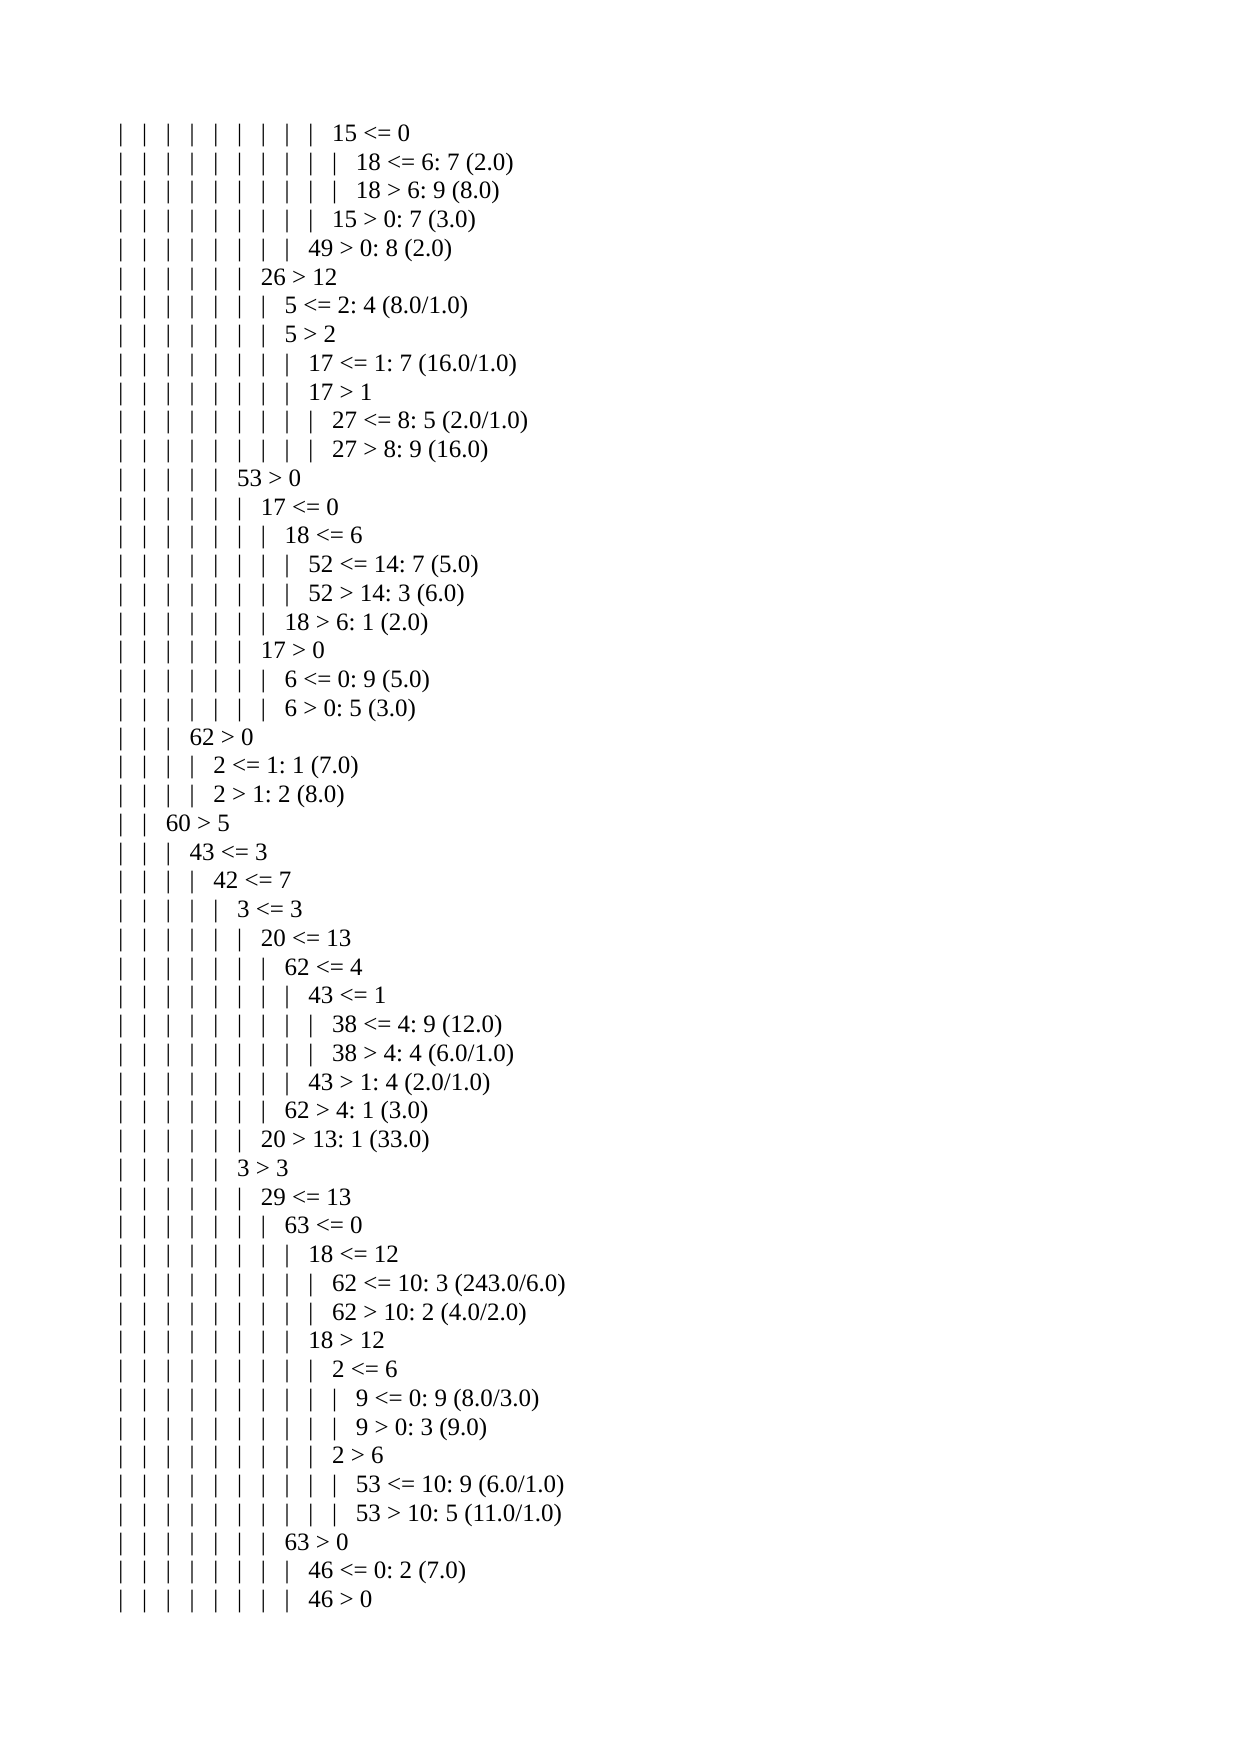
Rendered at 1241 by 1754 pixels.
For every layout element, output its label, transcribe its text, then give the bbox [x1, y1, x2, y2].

text | | | | | | 29 <= 13 [118, 1182, 1122, 1211]
text | | | | | | | | 18 <= 12 [118, 1239, 1122, 1268]
text | | | | | | | | 43 <= 1 [118, 981, 1122, 1009]
text | | | | | | | | 43 > 1: 4 (2.0/1.0) [118, 1067, 1122, 1096]
text | | | | | | | 5 <= 2: 4 (8.0/1.0) [118, 291, 1122, 319]
text | | | | | | | | 46 > 0 [118, 1584, 1122, 1613]
text | | | | | | | | | | 9 <= 0: 9 (8.0/3.0) [118, 1383, 1122, 1412]
text | | | | 2 > 1: 2 (8.0) [118, 779, 1122, 808]
text | | | 43 <= 3 [118, 837, 1122, 866]
text | | | | | | 20 <= 13 [118, 923, 1122, 952]
text | | | | | | | | | | 53 <= 10: 9 (6.0/1.0) [118, 1469, 1122, 1498]
text | | | | | | | 62 > 4: 1 (3.0) [118, 1096, 1122, 1124]
text | | | | | | | 63 <= 0 [118, 1211, 1122, 1239]
text | | | | | | 17 > 0 [118, 636, 1122, 664]
text | | | | | | | | | 27 <= 8: 5 (2.0/1.0) [118, 406, 1122, 434]
text | | | | | 3 > 3 [118, 1153, 1122, 1182]
text | | | | | | | | 49 > 0: 8 (2.0) [118, 233, 1122, 262]
text | | | | | | | | 52 <= 14: 7 (5.0) [118, 549, 1122, 578]
text | | | | | | | | 17 > 1 [118, 377, 1122, 406]
text | | | | | | | | | 15 <= 0 [118, 118, 1122, 147]
text | | | | | | | 62 <= 4 [118, 952, 1122, 981]
text | | | | | | 17 <= 0 [118, 492, 1122, 521]
text | | | | | 3 <= 3 [118, 894, 1122, 923]
text | | | | | | | | | 2 <= 6 [118, 1354, 1122, 1383]
text | | | | | | | 6 <= 0: 9 (5.0) [118, 664, 1122, 693]
text | | | | | | 20 > 13: 1 (33.0) [118, 1124, 1122, 1153]
text | | | | 42 <= 7 [118, 866, 1122, 894]
text | | | | | | | 18 > 6: 1 (2.0) [118, 607, 1122, 636]
text | | | | | | | | | 38 <= 4: 9 (12.0) [118, 1009, 1122, 1038]
text | | | | | | | 63 > 0 [118, 1527, 1122, 1556]
text | | | | | | | 6 > 0: 5 (3.0) [118, 693, 1122, 722]
text | | | | | | | | 52 > 14: 3 (6.0) [118, 578, 1122, 607]
text | | | | | | | | | | 53 > 10: 5 (11.0/1.0) [118, 1498, 1122, 1527]
text | | | | | | | | | 62 > 10: 2 (4.0/2.0) [118, 1297, 1122, 1326]
text | | | | | 53 > 0 [118, 463, 1122, 492]
text | | | | | | | | 17 <= 1: 7 (16.0/1.0) [118, 348, 1122, 377]
text | | | | | | | | | 2 > 6 [118, 1441, 1122, 1469]
text | | | | 2 <= 1: 1 (7.0) [118, 751, 1122, 779]
text | | | | | | | | | 15 > 0: 7 (3.0) [118, 204, 1122, 233]
text | | | | | | | | | | 18 <= 6: 7 (2.0) [118, 147, 1122, 176]
text | | | | | | 26 > 12 [118, 262, 1122, 291]
text | | | | | | | | 46 <= 0: 2 (7.0) [118, 1556, 1122, 1584]
text | | | | | | | | | 27 > 8: 9 (16.0) [118, 434, 1122, 463]
text | | | | | | | | | | 18 > 6: 9 (8.0) [118, 176, 1122, 204]
text | | | 62 > 0 [118, 722, 1122, 751]
text | | | | | | | 18 <= 6 [118, 521, 1122, 549]
text | | | | | | | | 18 > 12 [118, 1326, 1122, 1354]
text | | 60 > 5 [118, 808, 1122, 837]
text | | | | | | | | | 62 <= 10: 3 (243.0/6.0) [118, 1268, 1122, 1297]
text | | | | | | | | | 38 > 4: 4 (6.0/1.0) [118, 1038, 1122, 1067]
text | | | | | | | 5 > 2 [118, 319, 1122, 348]
text | | | | | | | | | | 9 > 0: 3 (9.0) [118, 1412, 1122, 1441]
